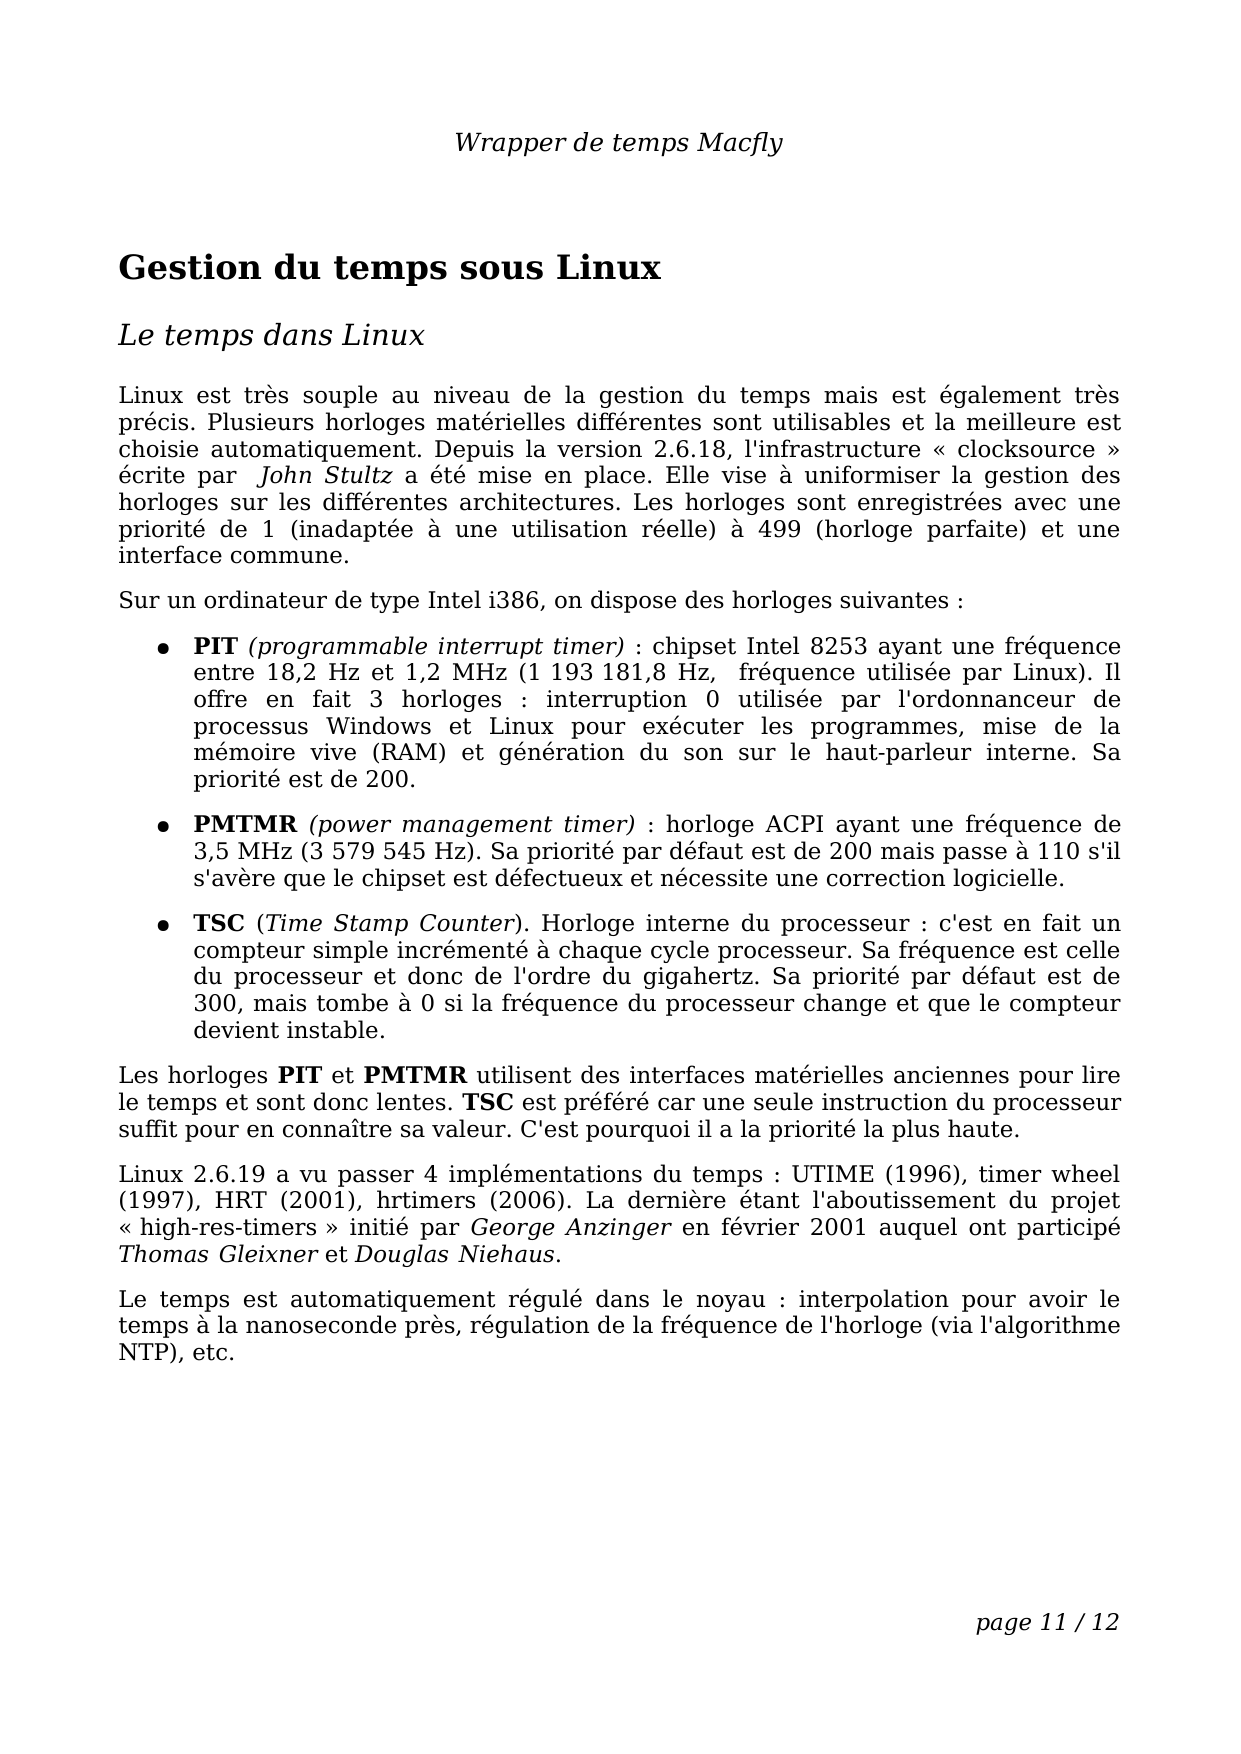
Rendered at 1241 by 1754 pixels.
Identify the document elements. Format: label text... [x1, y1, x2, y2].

subtitle Gestion du temps sous Linux [118, 248, 1122, 287]
list PIT (programmable interrupt timer) : chipset Intel 8253 ayant une fréquence entre 18,2 Hz et 1,2 MHz (1 193 181,8 Hz, fréquence utilisée par Linux). Il offre en fait 3 horloges : interruption 0 utilisée par l'ordonnanceur de processus Windows et Linux pour exécuter les programmes, mise de la mémoire vive (RAM) et génération du son sur le haut-parleur interne. Sa priorité est de 200. [156, 632, 1122, 793]
text Linux 2.6.19 a vu passer 4 implémentations du temps : UTIME (1996), timer wheel (1997), HRT (2001), hrtimers (2006). La dernière étant l'aboutissement du projet « high-res-timers » initié par George Anzinger en février 2001 auquel ont participé Thomas Gleixner et Douglas Niehaus. [118, 1161, 1122, 1267]
list PMTMR (power management timer) : horloge ACPI ayant une fréquence de 3,5 MHz (3 579 545 Hz). Sa priorité par défaut est de 200 mais passe à 110 s'il s'avère que le chipset est défectueux et nécessite une correction logicielle. [156, 811, 1122, 891]
text Les horloges PIT et PMTMR utilisent des interfaces matérielles anciennes pour lire le temps et sont donc lentes. TSC est préféré car une seule instruction du processeur suffit pour en connaître sa valeur. C'est pourquoi il a la priorité la plus haute. [118, 1062, 1122, 1142]
text Linux est très souple au niveau de la gestion du temps mais est également très précis. Plusieurs horloges matérielles différentes sont utilisables et la meilleure est choisie automatiquement. Depuis la version 2.6.18, l'infrastructure « clocksource » écrite par John Stultz a été mise en place. Elle vise à uniformiser la gestion des horloges sur les différentes architectures. Les horloges sont enregistrées avec une priorité de 1 (inadaptée à une utilisation réelle) à 499 (horloge parfaite) et une interface commune. [118, 382, 1122, 569]
list TSC (Time Stamp Counter). Horloge interne du processeur : c'est en fait un compteur simple incrémenté à chaque cycle processeur. Sa fréquence est celle du processeur et donc de l'ordre du gigahertz. Sa priorité par défaut est de 300, mais tombe à 0 si la fréquence du processeur change et que le compteur devient instable. [156, 910, 1122, 1043]
text Le temps est automatiquement régulé dans le noyau : interpolation pour avoir le temps à la nanoseconde près, régulation de la fréquence de l'horloge (via l'algorithme NTP), etc. [118, 1286, 1122, 1366]
text Sur un ordinateur de type Intel i386, on dispose des horloges suivantes : [118, 587, 1122, 614]
subtitle Le temps dans Linux [118, 318, 1122, 352]
